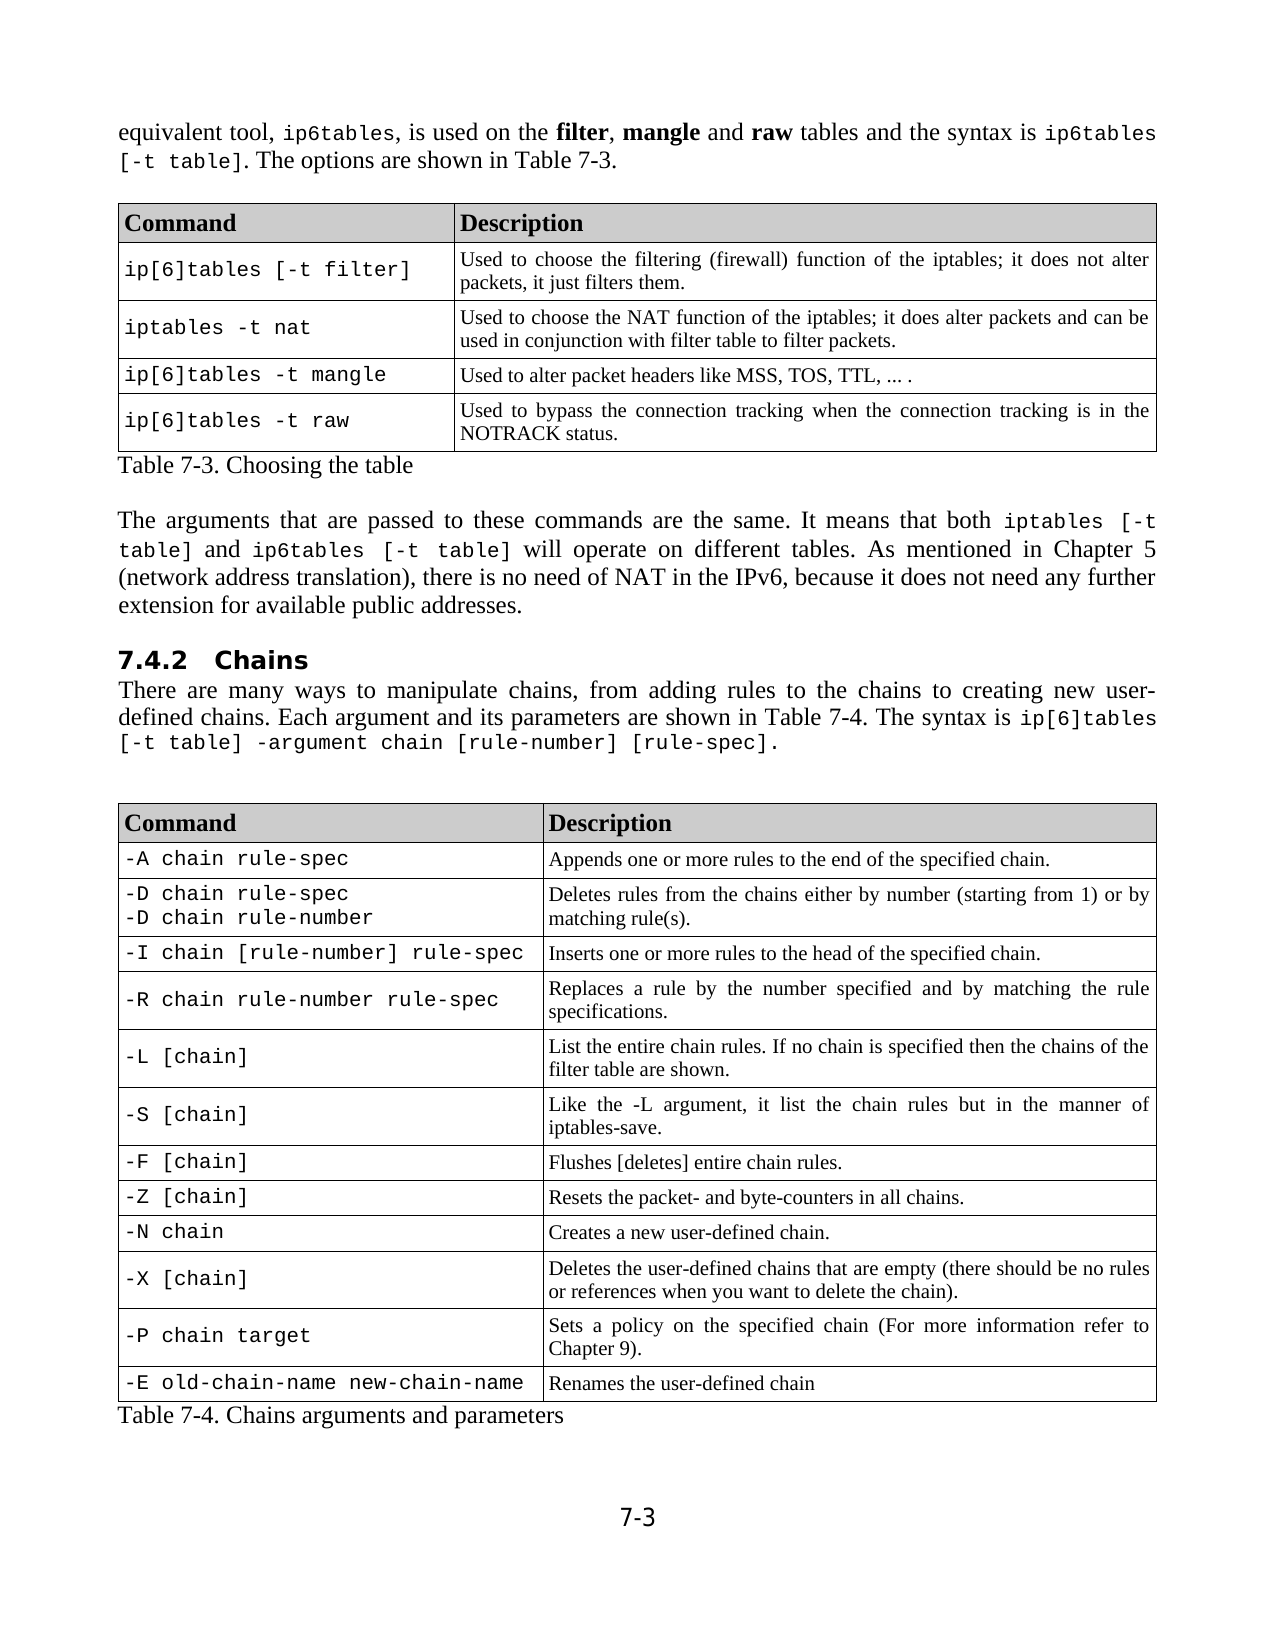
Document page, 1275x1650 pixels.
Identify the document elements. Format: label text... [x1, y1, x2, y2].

table_cell Sets a policy on the specified chain (For more information refer to Chapter 9). [544, 1309, 1156, 1366]
table_cell Used to alter packet headers like MSS, TOS, TTL, ... . [455, 359, 1156, 393]
table_cell Inserts one or more rules to the head of the specified chain. [544, 937, 1156, 971]
text There are many ways to manipulate chains, from adding rules to the chains to creating new user-defined chains. Each argument and its parameters are shown in Table 7-4. The syntax is ip[6]tables [-t table] -argument chain [rule-number] [rule-spec]. [118, 676, 1157, 756]
table_cell -P chain target [119, 1309, 543, 1366]
table_cell -F [chain] [119, 1146, 543, 1180]
table_cell -L [chain] [119, 1030, 543, 1087]
text The arguments that are passed to these commands are the same. It means that both iptables [-t table] and ip6tables [-t table] will operate on different tables. As mentioned in Chapter 5 (network address translation), there is no need of NAT in the IPv6, because it does not need any further extension for available public addresses. [117, 506, 1157, 619]
table_cell Appends one or more rules to the end of the specified chain. [544, 843, 1156, 877]
table_header Description [455, 204, 1156, 242]
table_cell Replaces a rule by the number specified and by matching the rule specifications. [544, 972, 1156, 1029]
table_cell -R chain rule-number rule-spec [119, 972, 543, 1029]
table_cell ip[6]tables -t mangle [119, 359, 454, 393]
table_cell -S [chain] [119, 1088, 543, 1145]
table_cell iptables -t nat [119, 301, 454, 358]
table_cell -I chain [rule-number] rule-spec [119, 937, 543, 971]
table_cell Deletes rules from the chains either by number (starting from 1) or by matching rule(s). [544, 879, 1156, 936]
table_cell Like the -L argument, it list the chain rules but in the manner of iptables-save. [544, 1088, 1156, 1145]
text 7.4.2 Chains [117, 647, 1157, 676]
text Table 7-3. Choosing the table [117, 451, 1157, 479]
table_cell Flushes [deletes] entire chain rules. [544, 1146, 1156, 1180]
table_cell ip[6]tables -t raw [119, 394, 454, 451]
table_cell -X [chain] [119, 1252, 543, 1308]
table_cell Deletes the user-defined chains that are empty (there should be no rules or references when you want to delete the chain). [544, 1252, 1156, 1308]
table_cell -Z [chain] [119, 1181, 543, 1215]
table_cell List the entire chain rules. If no chain is specified then the chains of the filter table are shown. [544, 1030, 1156, 1087]
table_cell -A chain rule-spec [119, 843, 543, 877]
table_cell Creates a new user-defined chain. [544, 1216, 1156, 1251]
table_header Command [119, 804, 543, 842]
table_cell Resets the packet- and byte-counters in all chains. [544, 1181, 1156, 1215]
text Table 7-4. Chains arguments and parameters [117, 1401, 1157, 1429]
table_header Command [119, 204, 454, 242]
table_cell ip[6]tables [-t filter] [119, 243, 454, 300]
table_cell Used to choose the NAT function of the iptables; it does alter packets and can be used in conjunction with filter table to filter packets. [455, 301, 1156, 358]
table_cell -N chain [119, 1216, 543, 1251]
table_cell Used to bypass the connection tracking when the connection tracking is in the NOTRACK status. [455, 394, 1156, 451]
table_cell Renames the user-defined chain [544, 1367, 1156, 1401]
table_cell Used to choose the filtering (firewall) function of the iptables; it does not alter packets, it just filters them. [455, 243, 1156, 300]
text equivalent tool, ip6tables, is used on the filter, mangle and raw tables and the syntax is ip6tables [-t table]. The options are shown in Table 7-3. [118, 118, 1157, 175]
table_header Description [544, 804, 1156, 842]
table_cell -D chain rule-spec -D chain rule-number [119, 879, 543, 936]
table_cell -E old-chain-name new-chain-name [119, 1367, 543, 1401]
